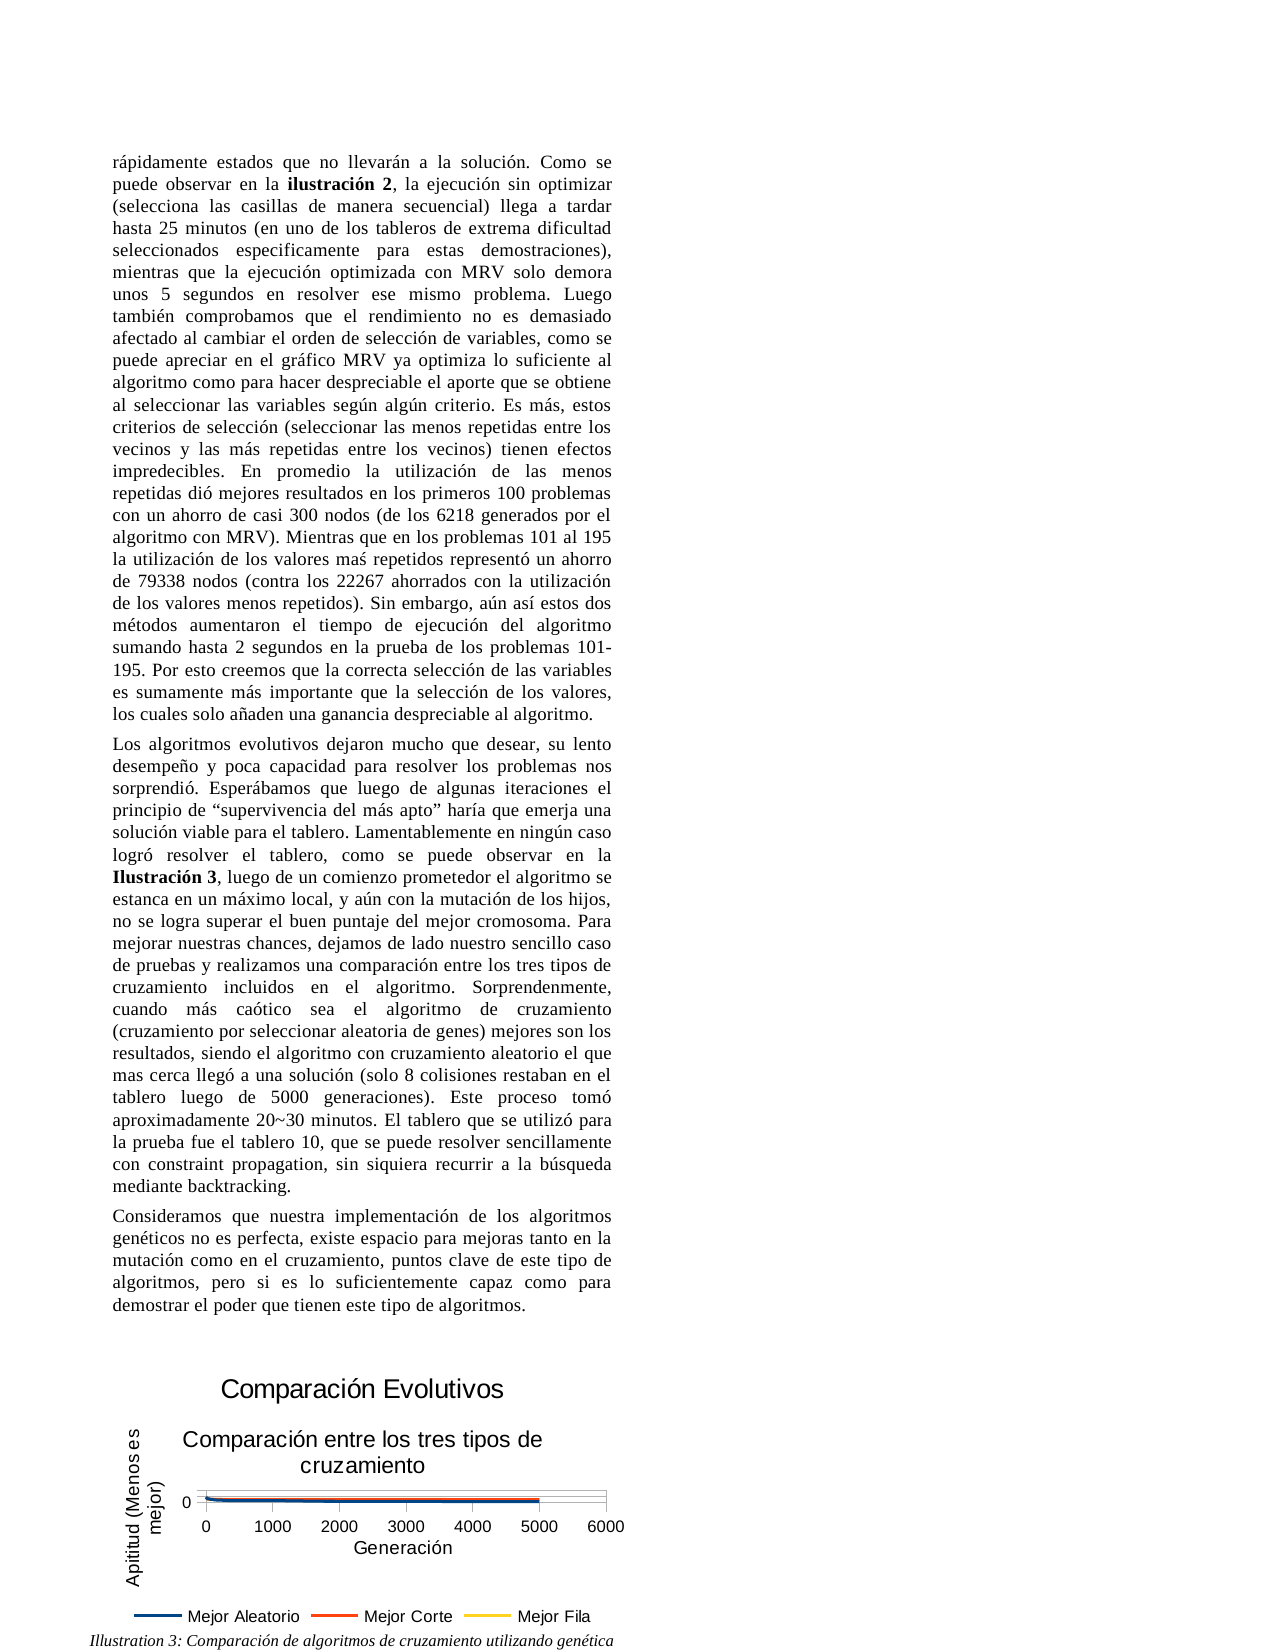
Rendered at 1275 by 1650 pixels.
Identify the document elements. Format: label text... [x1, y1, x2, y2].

text Los algoritmos evolutivos dejaron mucho que desear, su lento desempeño y poca capacidad para resolver los problemas nos sorprendió. Esperábamos que luego de algunas iteraciones el principio de “supervivencia del más apto” haría que emerja una solución viable para el tablero. Lamentablemente en ningún caso logró resolver el tablero, como se puede observar en la Ilustración 3, luego de un comienzo prometedor el algoritmo se estanca en un máximo local, y aún con la mutación de los hijos, no se logra superar el buen puntaje del mejor cromosoma. Para mejorar nuestras chances, dejamos de lado nuestro sencillo caso de pruebas y realizamos una comparación entre los tres tipos de cruzamiento incluidos en el algoritmo. Sorprendenmente, cuando más caótico sea el algoritmo de cruzamiento (cruzamiento por seleccionar aleatoria de genes) mejores son los resultados, siendo el algoritmo con cruzamiento aleatorio el que mas cerca llegó a una solución (solo 8 colisiones restaban en el tablero luego de 5000 generaciones). Este proceso tomó aproximadamente 20~30 minutos. El tablero que se utilizó para la prueba fue el tablero 10, que se puede resolver sencillamente con constraint propagation, sin siquiera recurrir a la búsqueda mediante backtracking. [112, 732, 613, 1196]
text Illustration 3: Comparación de algoritmos de cruzamiento utilizando genética [89, 1632, 636, 1650]
text rápidamente estados que no llevarán a la solución. Como se puede observar en la ilustración 2, la ejecución sin optimizar (selecciona las casillas de manera secuencial) llega a tardar hasta 25 minutos (en uno de los tableros de extrema dificultad seleccionados especificamente para estas demostraciones), mientras que la ejecución optimizada con MRV solo demora unos 5 segundos en resolver ese mismo problema. Luego también comprobamos que el rendimiento no es demasiado afectado al cambiar el orden de selección de variables, como se puede apreciar en el gráfico MRV ya optimiza lo suficiente al algoritmo como para hacer despreciable el aporte que se obtiene al seleccionar las variables según algún criterio. Es más, estos criterios de selección (seleccionar las menos repetidas entre los vecinos y las más repetidas entre los vecinos) tienen efectos impredecibles. En promedio la utilización de las menos repetidas dió mejores resultados en los primeros 100 problemas con un ahorro de casi 300 nodos (de los 6218 generados por el algoritmo con MRV). Mientras que en los problemas 101 al 195 la utilización de los valores maś repetidos representó un ahorro de 79338 nodos (contra los 22267 ahorrados con la utilización de los valores menos repetidos). Sin embargo, aún así estos dos métodos aumentaron el tiempo de ejecución del algoritmo sumando hasta 2 segundos en la prueba de los problemas 101-195. Por esto creemos que la correcta selección de las variables es sumamente más importante que la selección de los valores, los cuales solo añaden una ganancia despreciable al algoritmo. [112, 150, 613, 724]
text Consideramos que nuestra implementación de los algoritmos genéticos no es perfecta, existe espacio para mejoras tanto en la mutación como en el cruzamiento, puntos clave de este tipo de algoritmos, pero si es lo suficientemente capaz como para demostrar el poder que tienen este tipo de algoritmos. [112, 1204, 613, 1315]
